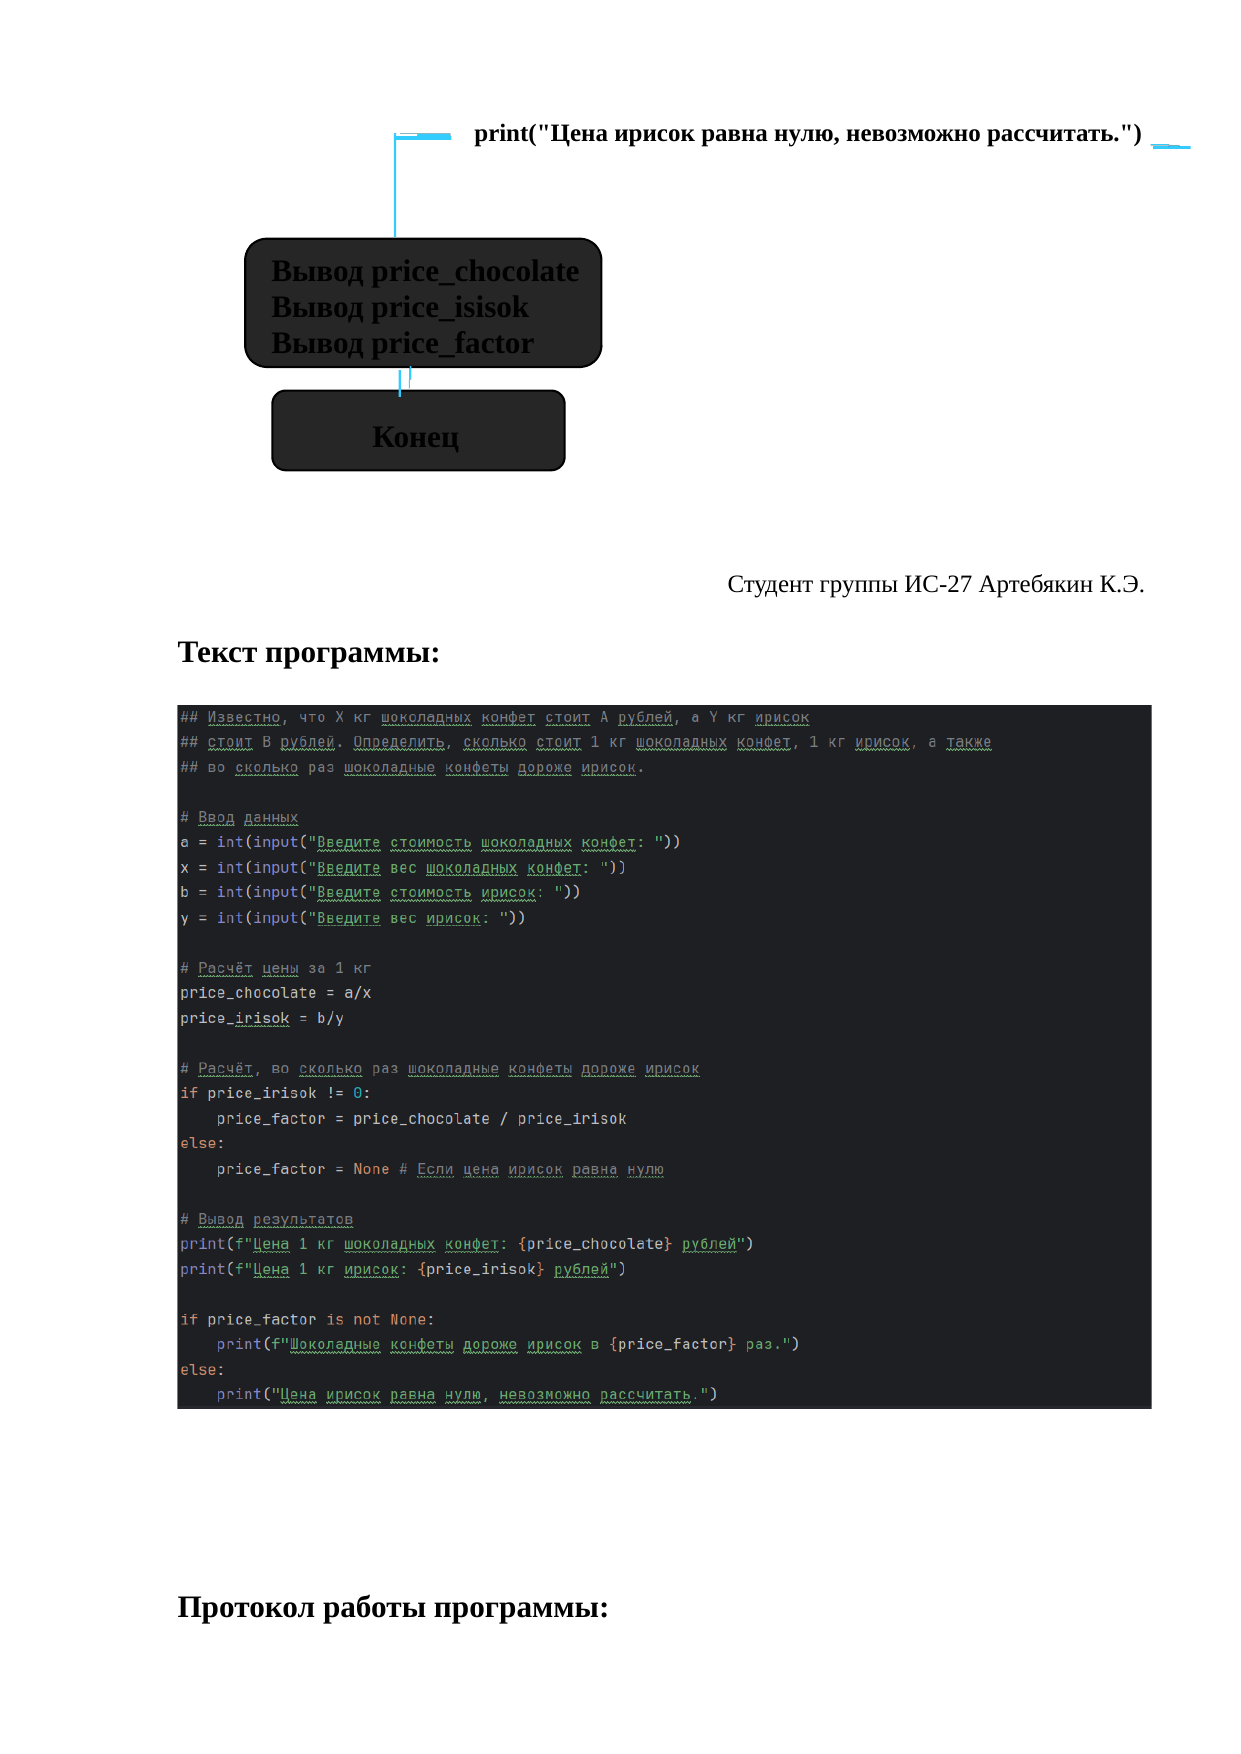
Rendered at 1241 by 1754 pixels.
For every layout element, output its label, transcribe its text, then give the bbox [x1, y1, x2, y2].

text Конец [177, 418, 271, 454]
text print("Цена ирисок равна нулю, невозможно рассчитать.") [177, 118, 1152, 147]
text Вывод price_chocolate [177, 252, 245, 288]
text Протокол работы программы: [177, 1588, 1152, 1624]
text Конец [566, 418, 1152, 454]
text Текст программы: [177, 633, 1152, 669]
text Вывод price_factor [598, 324, 1152, 360]
text Вывод price_isisok [603, 288, 1152, 324]
text Студент группы ИС-27 Артебякин К.Э. [177, 569, 1152, 597]
text Вывод price_chocolate [602, 252, 1152, 288]
text Вывод price_factor [177, 324, 248, 360]
text Вывод price_isisok [177, 288, 244, 324]
